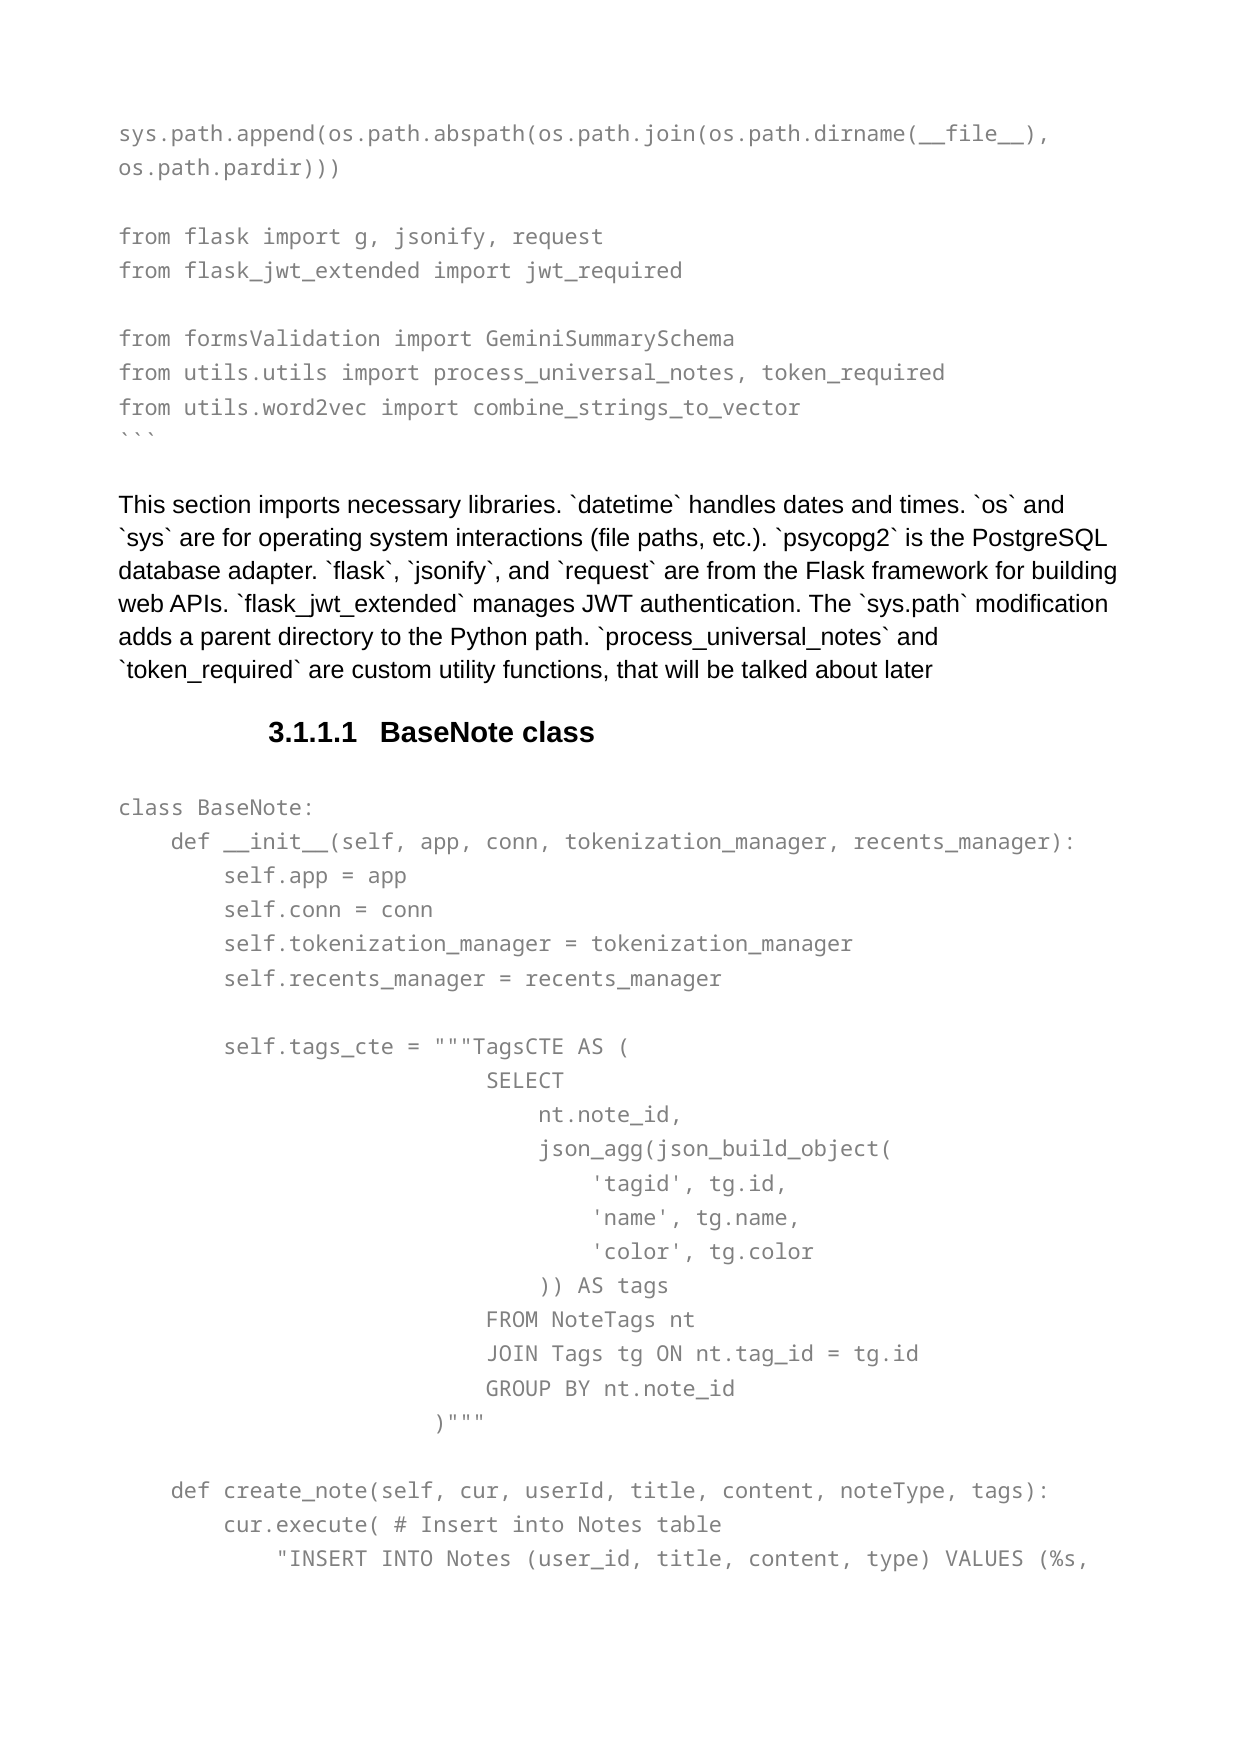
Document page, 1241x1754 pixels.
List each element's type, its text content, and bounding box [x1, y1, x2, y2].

subtitle BaseNote class [268, 715, 1122, 748]
text class BaseNote: def __init__(self, app, conn, tokenization_manager, recents_manager): self.app = app self.conn = conn self.tokenization_manager = tokenization_manager self.recents_manager = recents_manager self.tags_cte = """TagsCTE AS ( SELECT nt.note_id, json_agg(json_build_object( 'tagid', tg.id, 'name', tg.name, 'color', tg.color )) AS tags FROM NoteTags nt JOIN Tags tg ON nt.tag_id = tg.id GROUP BY nt.note_id )""" def create_note(self, cur, userId, title, content, noteType, tags): cur.execute( # Insert into Notes table "INSERT INTO Notes (user_id, title, content, type) VALUES (%s, [118, 761, 1122, 1573]
text sys.path.append(os.path.abspath(os.path.join(os.path.dirname(__file__), os.path.pardir))) from flask import g, jsonify, request from flask_jwt_extended import jwt_required from formsValidation import GeminiSummarySchema from utils.utils import process_universal_notes, token_required from utils.word2vec import combine_strings_to_vector ``` This section imports necessary libraries. `datetime` handles dates and times. `os` and `sys` are for operating system interactions (file paths, etc.). `psycopg2` is the PostgreSQL database adapter. `flask`, `jsonify`, and `request` are from the Flask framework for building web APIs. `flask_jwt_extended` manages JWT authentication. The `sys.path` modification adds a parent directory to the Python path. `process_universal_notes` and `token_required` are custom utility functions, that will be talked about later [118, 118, 1122, 684]
